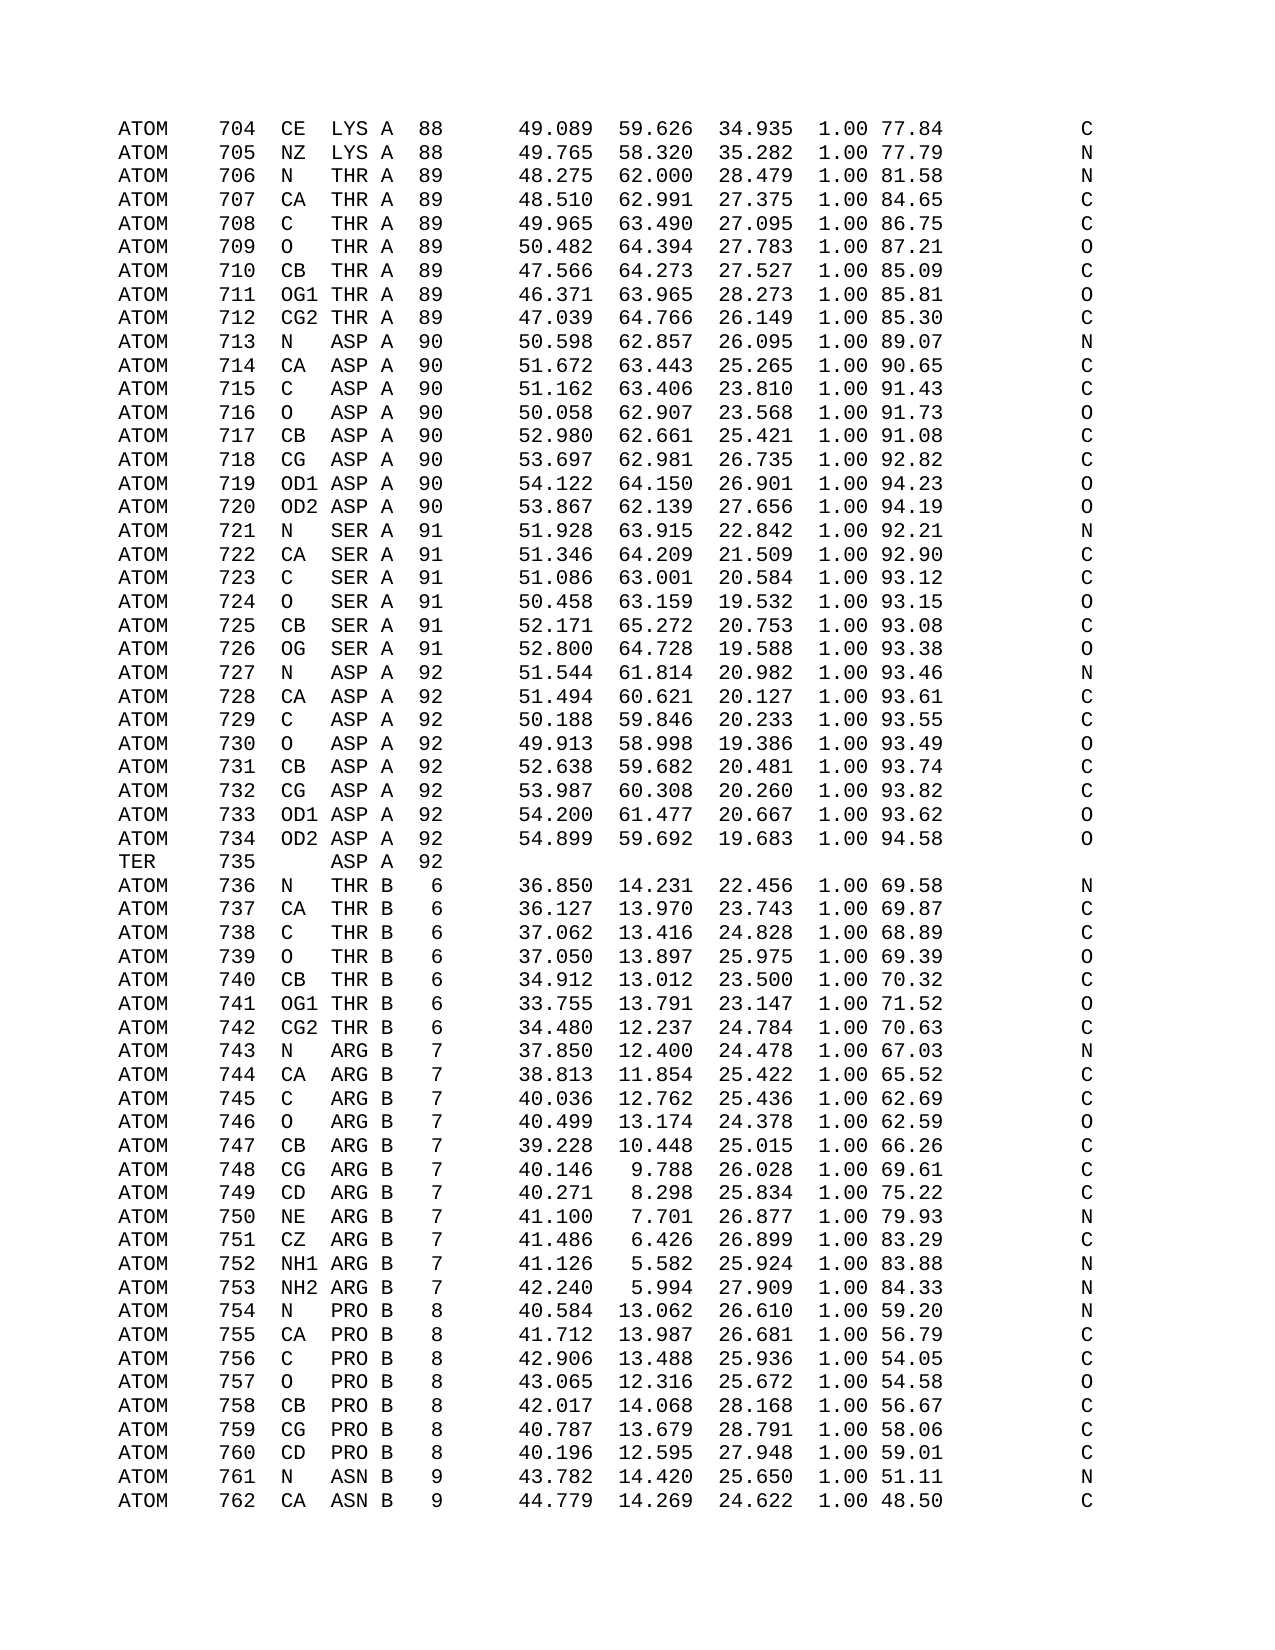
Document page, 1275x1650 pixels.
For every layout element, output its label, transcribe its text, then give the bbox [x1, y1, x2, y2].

text ATOM 739 O THR B 6 37.050 13.897 25.975 1.00 69.39 O [118, 946, 1157, 969]
text ATOM 744 CA ARG B 7 38.813 11.854 25.422 1.00 65.52 C [118, 1064, 1157, 1088]
text ATOM 748 CG ARG B 7 40.146 9.788 26.028 1.00 69.61 C [118, 1158, 1157, 1182]
text ATOM 746 O ARG B 7 40.499 13.174 24.378 1.00 62.59 O [118, 1111, 1157, 1135]
text ATOM 733 OD1 ASP A 92 54.200 61.477 20.667 1.00 93.62 O [118, 804, 1157, 827]
text ATOM 753 NH2 ARG B 7 42.240 5.994 27.909 1.00 84.33 N [118, 1277, 1157, 1300]
text ATOM 736 N THR B 6 36.850 14.231 22.456 1.00 69.58 N [118, 875, 1157, 898]
text ATOM 707 CA THR A 89 48.510 62.991 27.375 1.00 84.65 C [118, 189, 1157, 213]
text ATOM 762 CA ASN B 9 44.779 14.269 24.622 1.00 48.50 C [118, 1489, 1157, 1513]
text ATOM 742 CG2 THR B 6 34.480 12.237 24.784 1.00 70.63 C [118, 1017, 1157, 1040]
text ATOM 758 CB PRO B 8 42.017 14.068 28.168 1.00 56.67 C [118, 1395, 1157, 1419]
text ATOM 719 OD1 ASP A 90 54.122 64.150 26.901 1.00 94.23 O [118, 473, 1157, 496]
text ATOM 761 N ASN B 9 43.782 14.420 25.650 1.00 51.11 N [118, 1466, 1157, 1489]
text ATOM 730 O ASP A 92 49.913 58.998 19.386 1.00 93.49 O [118, 733, 1157, 757]
text ATOM 704 CE LYS A 88 49.089 59.626 34.935 1.00 77.84 C [118, 118, 1157, 142]
text ATOM 714 CA ASP A 90 51.672 63.443 25.265 1.00 90.65 C [118, 354, 1157, 378]
text ATOM 755 CA PRO B 8 41.712 13.987 26.681 1.00 56.79 C [118, 1324, 1157, 1348]
text ATOM 728 CA ASP A 92 51.494 60.621 20.127 1.00 93.61 C [118, 686, 1157, 709]
text ATOM 749 CD ARG B 7 40.271 8.298 25.834 1.00 75.22 C [118, 1182, 1157, 1206]
text ATOM 720 OD2 ASP A 90 53.867 62.139 27.656 1.00 94.19 O [118, 496, 1157, 520]
text ATOM 738 C THR B 6 37.062 13.416 24.828 1.00 68.89 C [118, 922, 1157, 946]
text ATOM 760 CD PRO B 8 40.196 12.595 27.948 1.00 59.01 C [118, 1442, 1157, 1466]
text ATOM 712 CG2 THR A 89 47.039 64.766 26.149 1.00 85.30 C [118, 307, 1157, 331]
text ATOM 722 CA SER A 91 51.346 64.209 21.509 1.00 92.90 C [118, 544, 1157, 567]
text ATOM 757 O PRO B 8 43.065 12.316 25.672 1.00 54.58 O [118, 1371, 1157, 1395]
text ATOM 715 C ASP A 90 51.162 63.406 23.810 1.00 91.43 C [118, 378, 1157, 402]
text ATOM 734 OD2 ASP A 92 54.899 59.692 19.683 1.00 94.58 O [118, 827, 1157, 851]
text ATOM 710 CB THR A 89 47.566 64.273 27.527 1.00 85.09 C [118, 260, 1157, 284]
text ATOM 713 N ASP A 90 50.598 62.857 26.095 1.00 89.07 N [118, 331, 1157, 354]
text ATOM 752 NH1 ARG B 7 41.126 5.582 25.924 1.00 83.88 N [118, 1253, 1157, 1277]
text ATOM 709 O THR A 89 50.482 64.394 27.783 1.00 87.21 O [118, 236, 1157, 260]
text ATOM 705 NZ LYS A 88 49.765 58.320 35.282 1.00 77.79 N [118, 142, 1157, 165]
text ATOM 732 CG ASP A 92 53.987 60.308 20.260 1.00 93.82 C [118, 780, 1157, 804]
text ATOM 747 CB ARG B 7 39.228 10.448 25.015 1.00 66.26 C [118, 1135, 1157, 1158]
text ATOM 706 N THR A 89 48.275 62.000 28.479 1.00 81.58 N [118, 165, 1157, 189]
text ATOM 729 C ASP A 92 50.188 59.846 20.233 1.00 93.55 C [118, 709, 1157, 733]
text ATOM 751 CZ ARG B 7 41.486 6.426 26.899 1.00 83.29 C [118, 1229, 1157, 1253]
text ATOM 745 C ARG B 7 40.036 12.762 25.436 1.00 62.69 C [118, 1088, 1157, 1111]
text ATOM 743 N ARG B 7 37.850 12.400 24.478 1.00 67.03 N [118, 1040, 1157, 1064]
text ATOM 731 CB ASP A 92 52.638 59.682 20.481 1.00 93.74 C [118, 757, 1157, 780]
text ATOM 726 OG SER A 91 52.800 64.728 19.588 1.00 93.38 O [118, 638, 1157, 662]
text ATOM 708 C THR A 89 49.965 63.490 27.095 1.00 86.75 C [118, 213, 1157, 236]
text ATOM 716 O ASP A 90 50.058 62.907 23.568 1.00 91.73 O [118, 402, 1157, 426]
text ATOM 750 NE ARG B 7 41.100 7.701 26.877 1.00 79.93 N [118, 1206, 1157, 1229]
text ATOM 759 CG PRO B 8 40.787 13.679 28.791 1.00 58.06 C [118, 1419, 1157, 1442]
text ATOM 737 CA THR B 6 36.127 13.970 23.743 1.00 69.87 C [118, 898, 1157, 922]
text ATOM 756 C PRO B 8 42.906 13.488 25.936 1.00 54.05 C [118, 1348, 1157, 1371]
text ATOM 723 C SER A 91 51.086 63.001 20.584 1.00 93.12 C [118, 567, 1157, 591]
text ATOM 724 O SER A 91 50.458 63.159 19.532 1.00 93.15 O [118, 591, 1157, 615]
text TER 735 ASP A 92 [118, 851, 1157, 875]
text ATOM 740 CB THR B 6 34.912 13.012 23.500 1.00 70.32 C [118, 969, 1157, 993]
text ATOM 754 N PRO B 8 40.584 13.062 26.610 1.00 59.20 N [118, 1300, 1157, 1324]
text ATOM 711 OG1 THR A 89 46.371 63.965 28.273 1.00 85.81 O [118, 284, 1157, 307]
text ATOM 718 CG ASP A 90 53.697 62.981 26.735 1.00 92.82 C [118, 449, 1157, 473]
text ATOM 721 N SER A 91 51.928 63.915 22.842 1.00 92.21 N [118, 520, 1157, 544]
text ATOM 717 CB ASP A 90 52.980 62.661 25.421 1.00 91.08 C [118, 426, 1157, 449]
text ATOM 727 N ASP A 92 51.544 61.814 20.982 1.00 93.46 N [118, 662, 1157, 686]
text ATOM 741 OG1 THR B 6 33.755 13.791 23.147 1.00 71.52 O [118, 993, 1157, 1017]
text ATOM 725 CB SER A 91 52.171 65.272 20.753 1.00 93.08 C [118, 615, 1157, 638]
